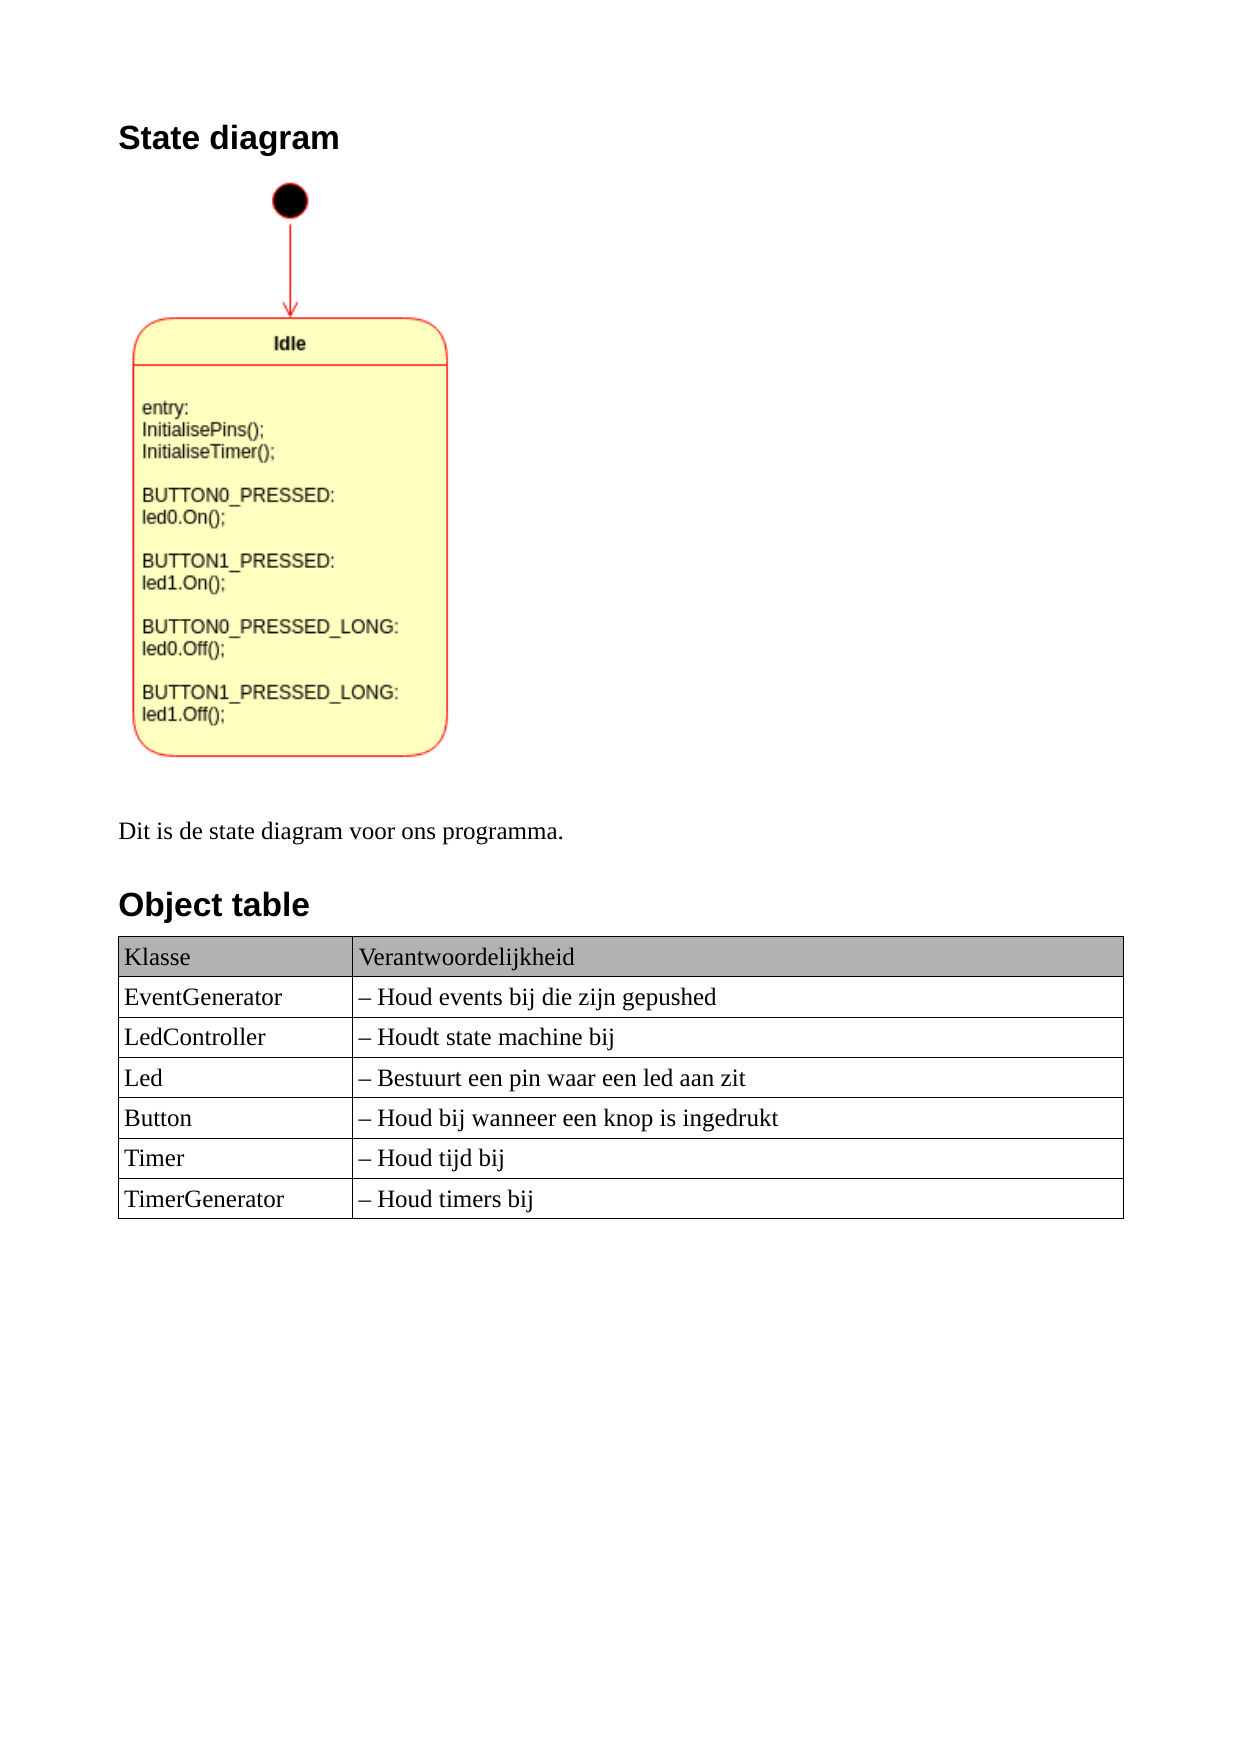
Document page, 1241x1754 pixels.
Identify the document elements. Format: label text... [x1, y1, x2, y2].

table_cell – Houd tijd bij [353, 1139, 1123, 1178]
table_cell Timer [119, 1139, 352, 1178]
picture [125, 169, 456, 765]
table_cell – Bestuurt een pin waar een led aan zit [353, 1058, 1123, 1097]
table_cell TimerGenerator [119, 1179, 352, 1218]
table_cell Button [119, 1098, 352, 1138]
table_cell – Houd bij wanneer een knop is ingedrukt [353, 1098, 1123, 1138]
table_cell Led [119, 1058, 352, 1097]
table_cell LedController [119, 1018, 352, 1057]
subtitle Object table [118, 885, 1122, 923]
table_cell EventGenerator [119, 977, 352, 1017]
subtitle State diagram [118, 118, 1122, 157]
table_cell – Houd events bij die zijn gepushed [353, 977, 1123, 1017]
table_cell – Houdt state machine bij [353, 1018, 1123, 1057]
text Dit is de state diagram voor ons programma. [118, 816, 1122, 845]
table_header Klasse [119, 937, 352, 976]
table_cell – Houd timers bij [353, 1179, 1123, 1218]
table_header Verantwoordelijkheid [353, 937, 1123, 976]
